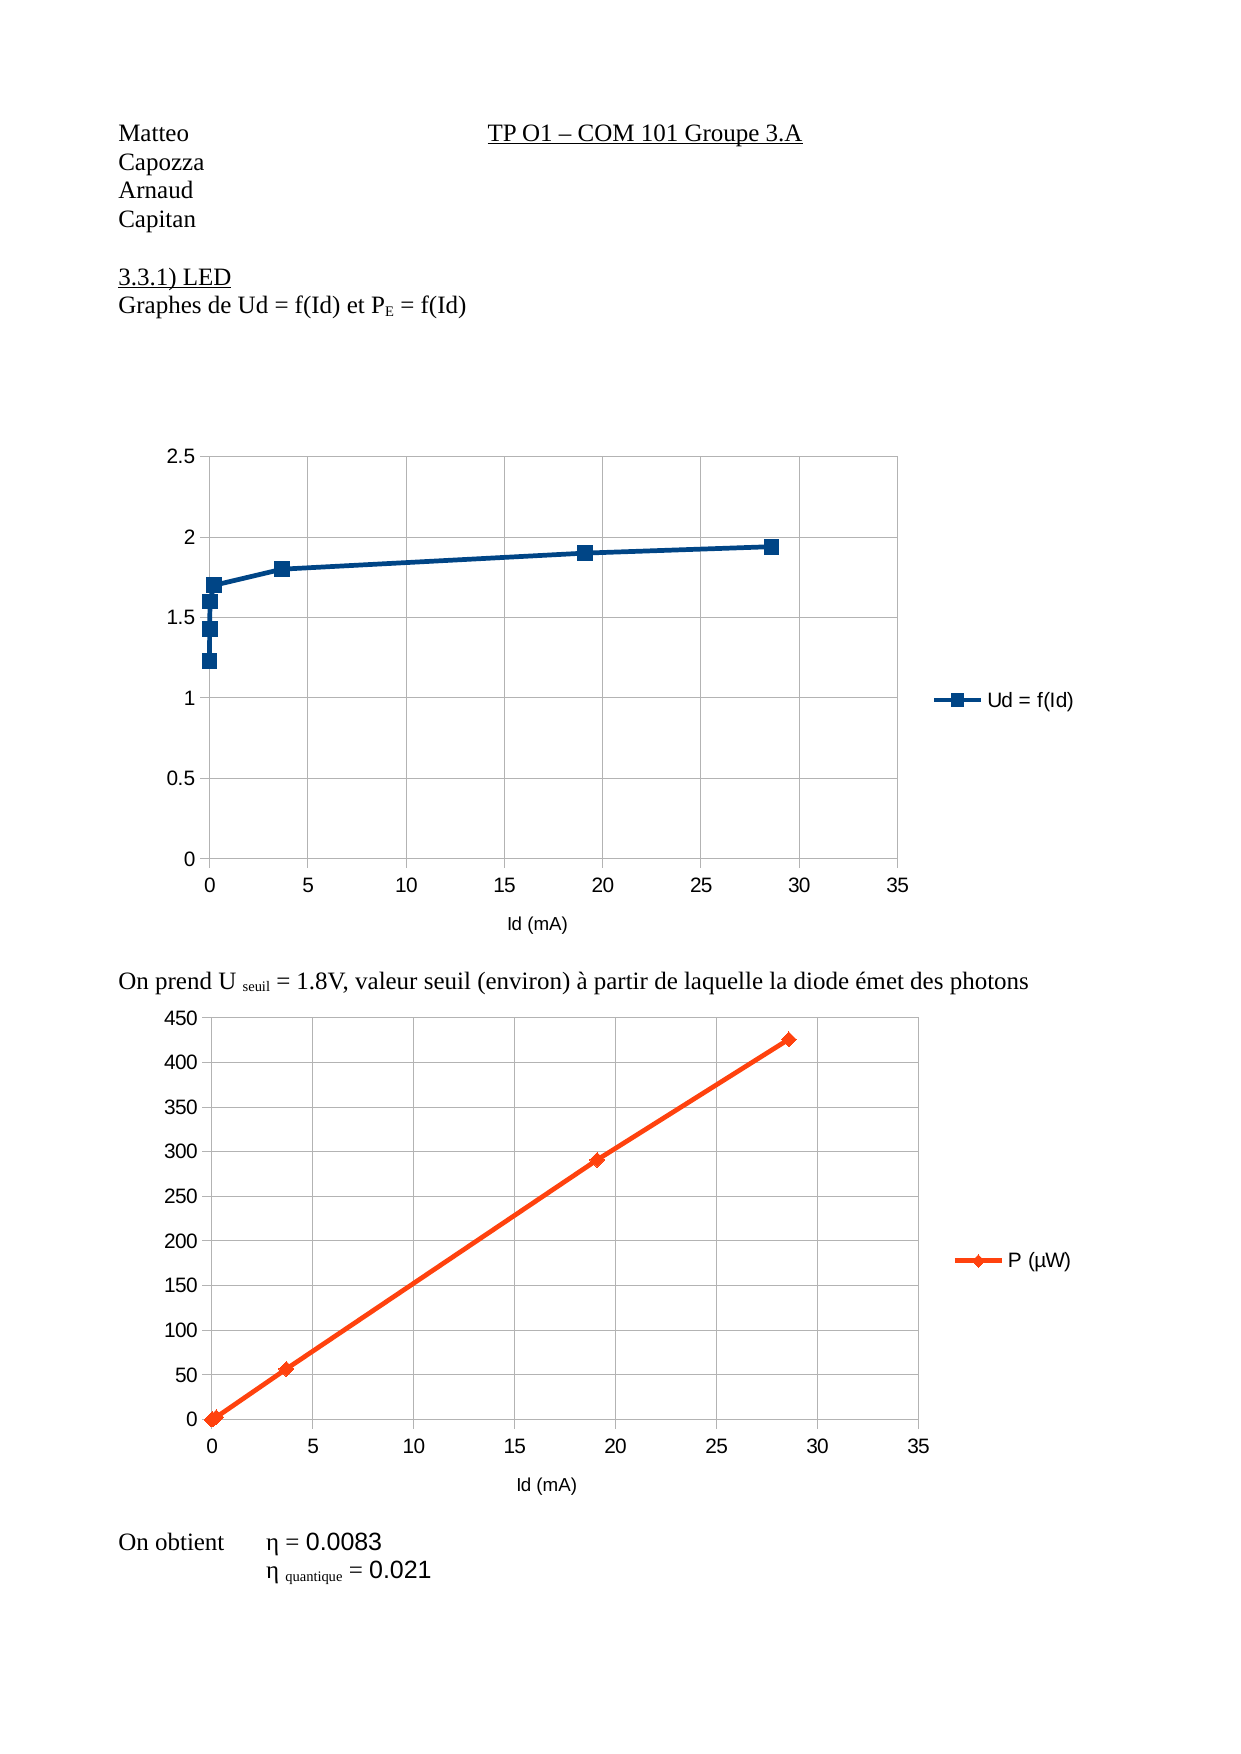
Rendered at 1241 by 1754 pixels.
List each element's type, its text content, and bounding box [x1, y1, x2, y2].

text Capitan [118, 204, 1122, 233]
text Capozza [118, 147, 1122, 176]
text Arnaud [118, 176, 1122, 204]
text Matteo TP O1 – COM 101 Groupe 3.A [118, 118, 1122, 147]
text 3.3.1) LED [118, 262, 1122, 291]
text Graphes de Ud = f(Id) et PE = f(Id) [118, 291, 1122, 319]
text On prend U seuil = 1.8V, valeur seuil (environ) à partir de laquelle la diode émet des photons [118, 434, 1122, 994]
text η quantique = 0.021 [118, 1555, 1122, 1584]
text On obtient η = 0.0083 [118, 994, 1122, 1555]
